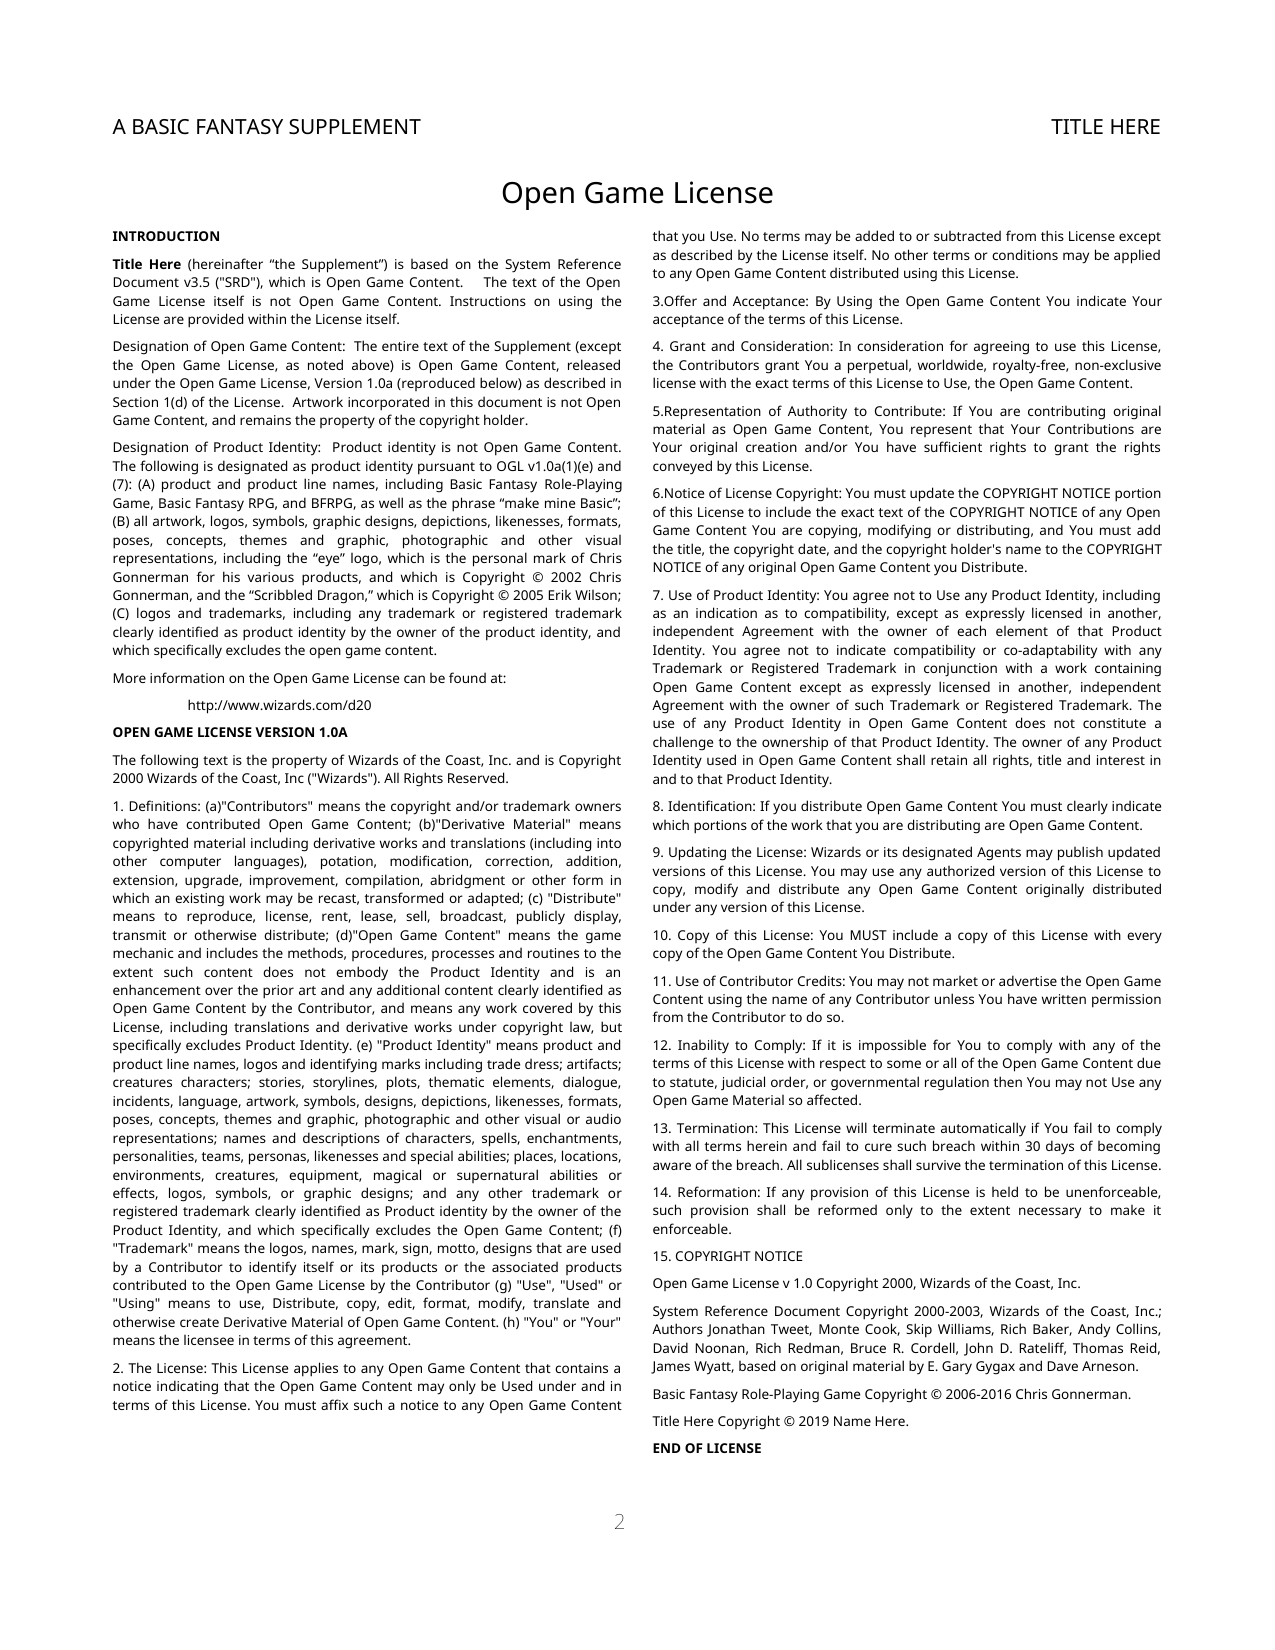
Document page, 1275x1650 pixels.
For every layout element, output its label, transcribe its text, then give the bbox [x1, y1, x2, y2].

text that you Use. No terms may be added to or subtracted from this License except as described by the License itself. No other terms or conditions may be applied to any Open Game Content distributed using this License. [652, 227, 1162, 282]
text OPEN GAME LICENSE VERSION 1.0A [112, 723, 622, 742]
text END OF LICENSE [652, 1439, 1162, 1458]
text 9. Updating the License: Wizards or its designated Agents may publish updated versions of this License. You may use any authorized version of this License to copy, modify and distribute any Open Game Content originally distributed under any version of this License. [652, 843, 1162, 917]
text Title Here (hereinafter “the Supplement”) is based on the System Reference Document v3.5 ("SRD"), which is Open Game Content. The text of the Open Game License itself is not Open Game Content. Instructions on using the License are provided within the License itself. [112, 254, 622, 328]
text 6.Notice of License Copyright: You must update the COPYRIGHT NOTICE portion of this License to include the exact text of the COPYRIGHT NOTICE of any Open Game Content You are copying, modifying or distributing, and You must add the title, the copyright date, and the copyright holder's name to the COPYRIGHT NOTICE of any original Open Game Content you Distribute. [652, 484, 1162, 576]
text Designation of Open Game Content: The entire text of the Supplement (except the Open Game License, as noted above) is Open Game Content, released under the Open Game License, Version 1.0a (reproduced below) as described in Section 1(d) of the License. Artwork incorporated in this document is not Open Game Content, and remains the property of the copyright holder. [112, 337, 622, 429]
text Designation of Product Identity: Product identity is not Open Game Content. The following is designated as product identity pursuant to OGL v1.0a(1)(e) and (7): (A) product and product line names, including Basic Fantasy Role-Playing Game, Basic Fantasy RPG, and BFRPG, as well as the phrase “make mine Basic”; (B) all artwork, logos, symbols, graphic designs, depictions, likenesses, formats, poses, concepts, themes and graphic, photographic and other visual representations, including the “eye” logo, which is the personal mark of Chris Gonnerman for his various products, and which is Copyright © 2002 Chris Gonnerman, and the “Scribbled Dragon,” which is Copyright © 2005 Erik Wilson; (C) logos and trademarks, including any trademark or registered trademark clearly identified as product identity by the owner of the product identity, and which specifically excludes the open game content. [112, 438, 622, 660]
text 12. Inability to Comply: If it is impossible for You to comply with any of the terms of this License with respect to some or all of the Open Game Content due to statute, judicial order, or governmental regulation then You may not Use any Open Game Material so affected. [652, 1036, 1162, 1109]
text http://www.wizards.com/d20 [112, 696, 622, 714]
text INTRODUCTION [112, 227, 622, 246]
text 15. COPYRIGHT NOTICE [652, 1247, 1162, 1266]
text System Reference Document Copyright 2000-2003, Wizards of the Coast, Inc.; Authors Jonathan Tweet, Monte Cook, Skip Williams, Rich Baker, Andy Collins, David Noonan, Rich Redman, Bruce R. Cordell, John D. Rateliff, Thomas Reid, James Wyatt, based on original material by E. Gary Gygax and Dave Arneson. [652, 1302, 1162, 1376]
text 1. Definitions: (a)"Contributors" means the copyright and/or trademark owners who have contributed Open Game Content; (b)"Derivative Material" means copyrighted material including derivative works and translations (including into other computer languages), potation, modification, correction, addition, extension, upgrade, improvement, compilation, abridgment or other form in which an existing work may be recast, transformed or adapted; (c) "Distribute" means to reproduce, license, rent, lease, sell, broadcast, publicly display, transmit or otherwise distribute; (d)"Open Game Content" means the game mechanic and includes the methods, procedures, processes and routines to the extent such content does not embody the Product Identity and is an enhancement over the prior art and any additional content clearly identified as Open Game Content by the Contributor, and means any work covered by this License, including translations and derivative works under copyright law, but specifically excludes Product Identity. (e) "Product Identity" means product and product line names, logos and identifying marks including trade dress; artifacts; creatures characters; stories, storylines, plots, thematic elements, dialogue, incidents, language, artwork, symbols, designs, depictions, likenesses, formats, poses, concepts, themes and graphic, photographic and other visual or audio representations; names and descriptions of characters, spells, enchantments, personalities, teams, personas, likenesses and special abilities; places, locations, environments, creatures, equipment, magical or supernatural abilities or effects, logos, symbols, or graphic designs; and any other trademark or registered trademark clearly identified as Product identity by the owner of the Product Identity, and which specifically excludes the Open Game Content; (f) "Trademark" means the logos, names, mark, sign, motto, designs that are used by a Contributor to identify itself or its products or the associated products contributed to the Open Game License by the Contributor (g) "Use", "Used" or "Using" means to use, Distribute, copy, edit, format, modify, translate and otherwise create Derivative Material of Open Game Content. (h) "You" or "Your" means the licensee in terms of this agreement. [112, 797, 622, 1350]
text 14. Reformation: If any provision of this License is held to be unenforceable, such provision shall be reformed only to the extent necessary to make it enforceable. [652, 1183, 1162, 1238]
text 11. Use of Contributor Credits: You may not market or advertise the Open Game Content using the name of any Contributor unless You have written permission from the Contributor to do so. [652, 972, 1162, 1027]
text 13. Termination: This License will terminate automatically if You fail to comply with all terms herein and fail to cure such breach within 30 days of becoming aware of the breach. All sublicenses shall survive the termination of this License. [652, 1118, 1162, 1174]
text 4. Grant and Consideration: In consideration for agreeing to use this License, the Contributors grant You a perpetual, worldwide, royalty-free, non-exclusive license with the exact terms of this License to Use, the Open Game Content. [652, 337, 1162, 393]
text Open Game License v 1.0 Copyright 2000, Wizards of the Coast, Inc. [652, 1274, 1162, 1293]
text Basic Fantasy Role-Playing Game Copyright © 2006-2016 Chris Gonnerman. [652, 1384, 1162, 1403]
text 10. Copy of this License: You MUST include a copy of this License with every copy of the Open Game Content You Distribute. [652, 926, 1162, 963]
text 5.Representation of Authority to Contribute: If You are contributing original material as Open Game Content, You represent that Your Contributions are Your original creation and/or You have sufficient rights to grant the rights conveyed by this License. [652, 402, 1162, 475]
subtitle Open Game License [112, 172, 1162, 212]
text More information on the Open Game License can be found at: [112, 669, 622, 687]
text 2. The License: This License applies to any Open Game Content that contains a notice indicating that the Open Game Content may only be Used under and in terms of this License. You must affix such a notice to any Open Game Content [112, 1359, 622, 1414]
text The following text is the property of Wizards of the Coast, Inc. and is Copyright 2000 Wizards of the Coast, Inc ("Wizards"). All Rights Reserved. [112, 751, 622, 788]
text 7. Use of Product Identity: You agree not to Use any Product Identity, including as an indication as to compatibility, except as expressly licensed in another, independent Agreement with the owner of each element of that Product Identity. You agree not to indicate compatibility or co-adaptability with any Trademark or Registered Trademark in conjunction with a work containing Open Game Content except as expressly licensed in another, independent Agreement with the owner of such Trademark or Registered Trademark. The use of any Product Identity in Open Game Content does not constitute a challenge to the ownership of that Product Identity. The owner of any Product Identity used in Open Game Content shall retain all rights, title and interest in and to that Product Identity. [652, 585, 1162, 788]
text Title Here Copyright © 2019 Name Here. [652, 1412, 1162, 1430]
text 3.Offer and Acceptance: By Using the Open Game Content You indicate Your acceptance of the terms of this License. [652, 291, 1162, 328]
text 8. Identification: If you distribute Open Game Content You must clearly indicate which portions of the work that you are distributing are Open Game Content. [652, 797, 1162, 834]
